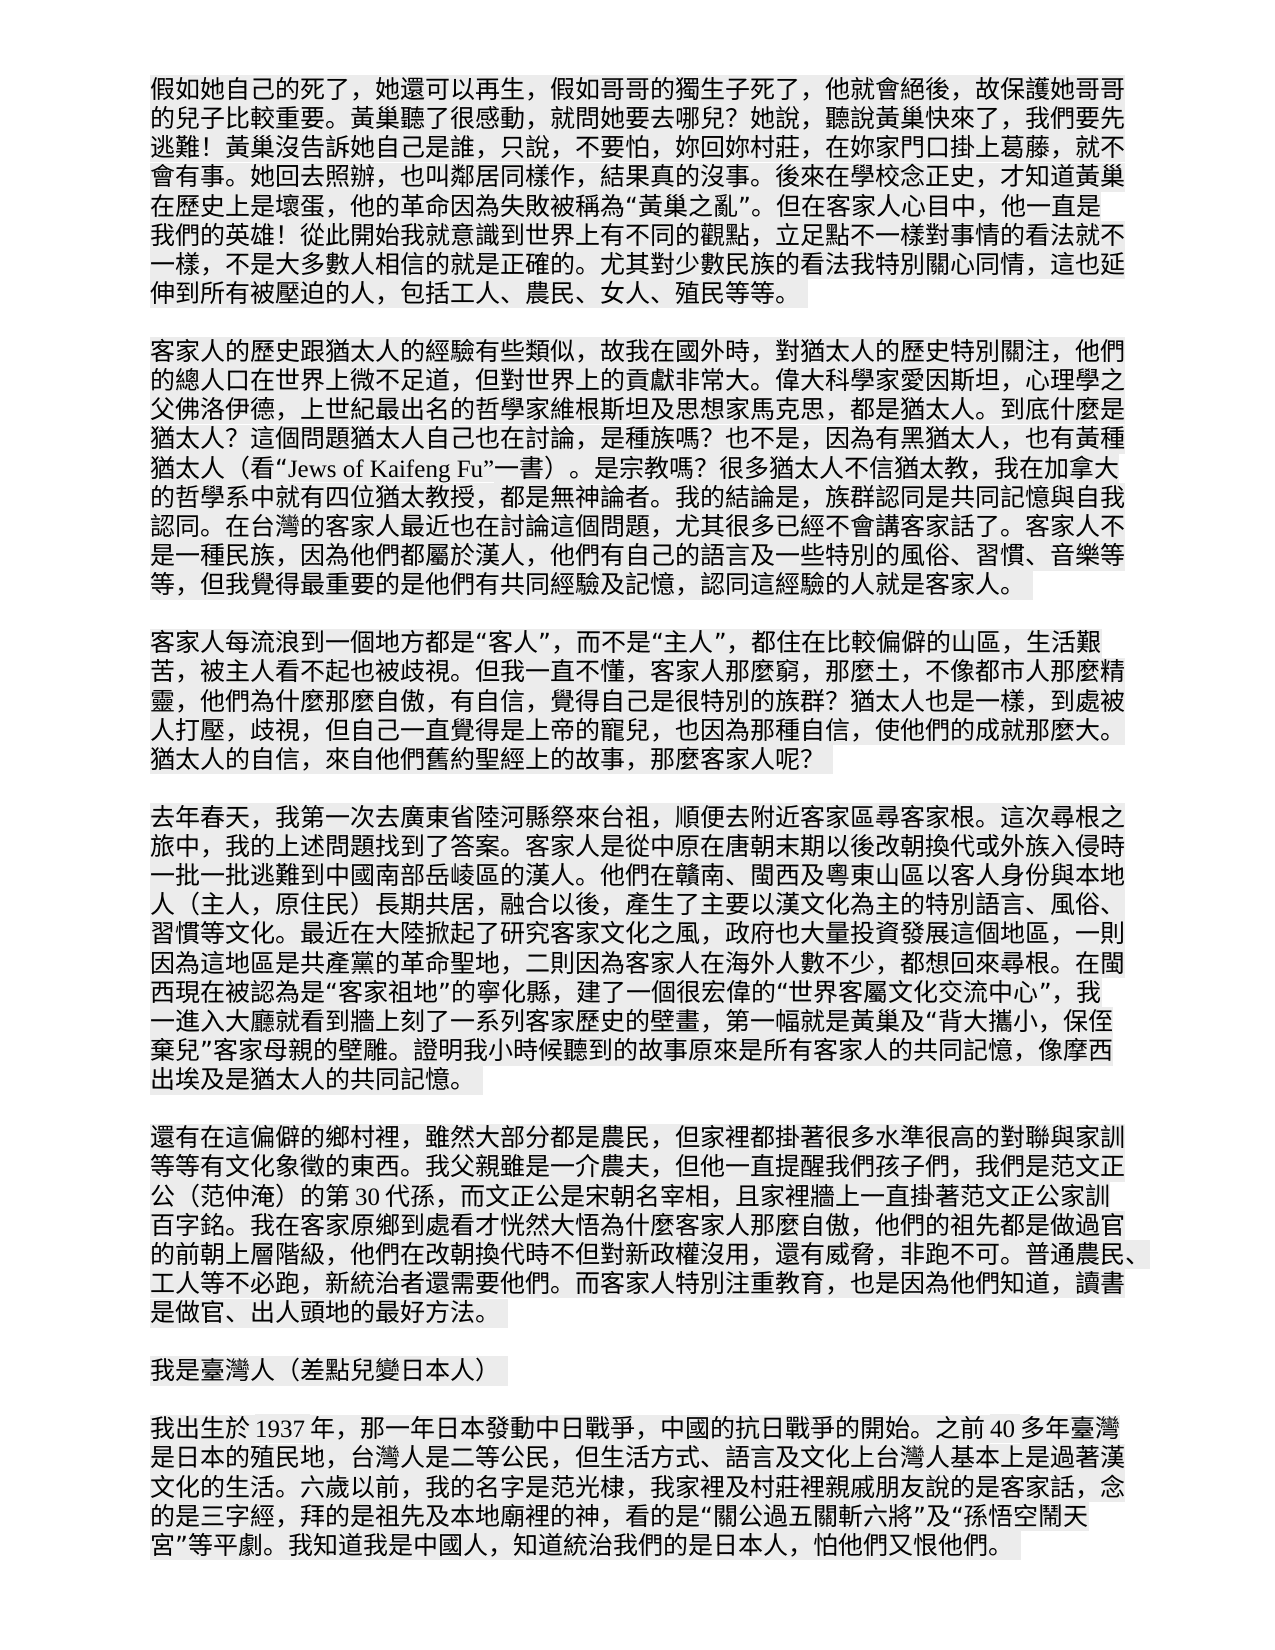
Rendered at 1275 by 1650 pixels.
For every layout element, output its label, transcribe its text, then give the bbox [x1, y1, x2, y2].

text 范光棣這次訪談我只看了15分中，不過內容大概都是在這篇文章裡面，文章挺長的，我閱讀速度慢，看了一個小時才看完。 https://www.facebook.com/kunifann/posts/856791334432223 繞了一大圈* 范光棣 2016年3月 我是什麼人 最近常在電視上看到一些人在討論他是什麼人（臺灣人），不是什麼人（中國人），我就思考 “我是什麼人？”這個問題。我的答案是：我是關西人，我是范家人，我是客家人，我是臺灣人，我是中國人，我是美國人，我是加拿大人，我是人。其實我現在最關心的是：我是什麼動物？我們這種動物怎麼變成了地球的癌細胞？這個暫時不談，先談我是關西人。 我是關西人 關西最有名的是 “摸骨”，我在國外每次碰到臺灣來的人，一提我是關西人，他就說 “摸骨”！都要問，關西摸骨是否像傳說一樣“靈”。最近36班同學石家孝回台，一起吃飯，他就問。去年從巴西來了一家華人到我們“拇指園”民宿住，我問他怎麼找到我們，他說，是因為他特別來關西要“摸骨”替他算命。我說，抱歉，他去年去世了，但你找到我，幸運了，我比他還“靈”。 那就話說我為什麼算起命來！我的拿手好戲是看手相。我高中畢業就出國，出國之前一個女生都沒靠近過，更別說摸到。到美國後前兩年語言不通，不要說動手，動口都不會。過兩年後會說話了，交上一位印度裔女生，我覺得一切進展得很好，但三個月後她突然把我甩了。事過幾個月看她交上另外一個男朋友了，我才鼓起勇氣問她: 為什麼甩了我，不是都很好嗎？她說：“是很好呀，但我們都交往三個月了，你摸都沒摸過我一次，我以為你是同性戀呢！”。 我才恍然大悟，原來男女交往要趕快動手！問題是我受禮教約束太重，無緣無故摸人不就是性騷擾嗎？ 要摸人也要有一個合理的藉口吧！ 我終於找到好藉口了。我去唐人街買了一本看手相的手冊，下次約會，不到兩分鐘我就說，“我會看手相喔！” 她的手立刻伸出來，我說，“錯手了，是男左女右”，很有學問似的。就這一招，解決了我的“動手”問題，很快地進入西方交女友世界，成為情場高手，細節就不在話下了。 那麼，我怎麼變成很“靈”的算命師呢？首先，我一輩子教哲學，我的最大任務是教學生在人生過程中怎麼避免很多“騙局”。鬼神、算命、星座、風水，宗教等等，都是騙局。這些騙局的共同前提是有利可圖，而圖利的方法是利用人性的弱點。這裡就講算命，首先大家都想事先知道將來，尤其是有大決定要做而猶豫不定之時。但這是不可能的，因為將來還不存在。那麼，為什麼很多人覺得一些算命師很“靈”呢？先講一個最古老最典型的算命故事。荷馬的“史詩”中描述了一個故事：一個國王想向鄰國發動戰爭，當然他想知道會不會贏，他帶了禮物去問當時最“靈”的算命師，這師傅算了一下後說，“這次戰爭，一個大國會被滅亡”。這國王高興得很，立刻攻打鄰國，結果大敗而歸，立刻找這算命師算帳：“你說我會贏，你是大騙子！”。算命師說：“我有說你會贏嗎？我說了什麼？我說一個大國會被滅亡，你自己就是那個大國呀！”。這故事中包含了幾個重點，首先好的算命師不會說錯話，其實基本上是說廢話，之所以被算的人有時會覺得他靈，是被算的人自己說的。假如國王贏了，他當然會大賞這算命師又說他多靈。重點是要說模棱兩可、邏輯上不可能錯、或絕大部分不會錯，或不可能立刻應驗的話。 假如一位女生上手了，我一邊摸著她的手掌一邊說：“妳很愛美（點頭），妳很有藝術感（點頭），妳不好惹，有人辜負妳，妳會懷恨在心（點頭），…（過幾分鐘），其實妳很寬宏大量，很會原諒對不起妳的人（也點頭），…這是妳的生命線，哎呀，妳55歲時會得一場大病！但還好，妳會渡過難關，妳看妳的生命線很長，會很長壽！（30年後她會記得嗎？）…這是妳的愛情線，很多人追妳，但妳很挑剔，…“ 一大堆廢話，但要懂得一些心理學與基本人情世故。若她是有夫之婦，你說：”妳的婚姻不很幸福“（可能錯嗎？）。若你對她有興趣，你說：”今年是妳的大好運年，妳會遇到妳的真愛！“（百發百中！） 我的最後一個教職是育達科技大學的客座教授，普通客座教授只給一年，而我一作5年，就是因為我很“靈“！我到任後，本來的技術學院正申請升格為科技大學。有一天，校長請全系吃飯，我坐在他旁邊，他說：”你這仙風道骨的樣子，好像應該懂得易經！“。我說 ”一點點而已，還在研究“。他說：”那麼，能否請你算一算我們申請改名科大會不會通過？“。我說：”試試看“，就閉上眼睛，過了一分鐘，說：”校長，我跟你保證會通過！不通過你明年不要請我客座！“。結果真的通過了，你說我靈不靈！第二年，校長又請客，那時的大問題是招生，私立學校都面臨新生減少的問題，他又問我：”上次你那麼準，能否再請你算一算今年招生會不會增加？“。我就回答：”大家同心合力，一定會超過去年！“。結果又對了。在場每次都有10多位教授，他們都很驚訝，事後問我怎麼知道，又那麼確定？我說：”我就是靈呀！“。也就因此，我在育達客座了5年，可能打破記錄了。 現在可以告訴老同學們我的秘密了！我當然不”知道“，我又不是教育部長！好的算命師是心理輔導師，他要正面替你加油。校長很相信算命，我沒選擇，只有給他打氣。第一次比較有把握，因為之前我在兩個私立學院教過，也經過轉為科大的過程，注意到第二次申請才通過，育達是第二次申請，故通過可能性很大。至於招生就完全沒把握了，故說了一句廢話：”大家同心合力，一定會超過！“。若沒超過，就是沒有同心合力！這句話不可能錯。 那麼，關西摸骨為什麼那麼有名？他是瞎了，其實並不完全瞎，還可以看到一些。他首次出大名是有一次蔣經國作行政院長還是副總統時來關西親民之旅，那次也安排了來訪問我父親，因為父親在關西很有名望。蔣經國到了關西街上，想去看看有名的“摸骨”師，結果一進門這摸骨師就說：“今天貴人來了，你是一人之下，萬人之上！“。就這一招，傳出去，他的名氣大張全世界。其實，那天在關西誰不知道蔣經國會來！前幾年又上報紙，因為吳敦義相信算命，當了副總統後說，20多年前關西摸骨說他有”宰相命“！其實他不知對多少政治人物說了這句話了！ 假如一位算命師真的很準，那是他先有信息、或作了研究、或事先安排了將來會發生的事。有利可圖，利益很大時，什麼騙局都可以安排，例子太多了，說起來我這文章就寫不完了！總而言之，算命是假的，”摸骨“ 沒那麼靈，我跟我父親去看過他，全是胡說。關西人都知道他的底細。這就有點像耶穌，他在外面有一大堆相信他的人，有一次回老家，村里人說，他不就是木匠的兒子？村里人不相信他，而他在老家也就不靈了！這個故事聖經上有敘述。 我是范家人 關西還有一個名人，我父親范朝燈。他沒做過官，也沒賺大錢，只是中上等階級的農民。他七歲時，父母在一週內因得傳染病雙亡，由大家庭叔嫂照顧。那時鄉下人沒錢沒法上學，只上了三年私塾學會三字經千字文等。正因為自己沒機會上學，他從小立志他的孩子都要大學畢業，這個在100年前幾乎是不可能的夢，但他做到了，所以他的出名就是“十子十登科” 的故事，十個兒子全大學畢業，其中有三位獲哲學博士，兩位醫學博士，五位高考及格。這個故事在曾繁蓉著“十子十登科的父親- 范朝燈”一書中有詳述。 我在國外40年，回來以後才知道父親在台灣這麼有名。我每到一個地方一說我是關西人，他們就問: ”你認識范朝燈嗎？” 我說：“他是我父親呀！” 他們就另眼相待，對我特別好。有一次更妙了，明新技術學院在2000年請我去做他們新設的休閒系的創系主任，剛上任碰到羅元宏老師，他問我是哪裡范家人，我說關西，他就問: ”你認識范朝燈嗎？” 我答了以後，他立刻說：“我被你害死了！” 我說我根本不認識你，怎麼會害死你！他說：“你有所不知，我小時候很調皮，不好好唸書，每次爸爸要教訓我就一邊打一邊說范朝燈怎麼怎麼的！所以我從小就記得范朝燈這名字“。類似這樣的故事，我之後聽到過三次。原來我父親教孩子的故事在社會上成為模範，帶動了地方上教育的風氣。這位羅老師是明新休閒系的籌備人，理應由他接主任職，但校長”空降“了一位陌生人來當創系主任，他心裡難免有點不平，但可能是因為我是范朝燈之子，他對我很好，協助我把明新休閒系變成全台最有特色的休閒系。 我父親已去世30多年了，但到現在為止，他的子孫只要說是關西范家人，都會被問: ”你認識范朝燈嗎？” 我們還沾他的光！我的弟弟范光群，是兄弟中作官作得最高的，他在陳水扁時代作被冷凍的台灣省的省主席時被派去花蓮作代理縣長三個月，花蓮是國民黨的地盤，他第一次去議會就深感議員對這位“空降“下來的代縣長很排斥，怕他在這三個月中會搞鬼，以縣長地位影響下任縣長選舉。會後，范光群發給每位議員一本“十子十登科的父親”那本書。第二次議會時氣氛完全變了，大家一知道他是范朝燈之子，就知道他一定是正人君子，雖然是陳水扁派來的！結果3個月以後，很多人還建議他留下來選縣長，一定會選上。 很多人問范朝燈是如何把十個普通農家孩子都送到大學畢業，很多人有不同的說法，兄弟中也有不同的感受，但我自己覺得最重要的是“感動“兩個字，他對教育的熱誠感動了我們，使我一生掛念在心，不能辜負他對我們的期望。最近大愛電視台訪問我，在”私房真言“節目中播放了”范光棣談他父親范朝燈“，可以在網路上看到詳情。 我是客家人 關西是純客家莊，99%是客家人。1945年台灣光復之前我只會講客家話，雖然6歲到8歲上小學時學了一點日語，光復後因反日情緒把它全忘了。光復後才學國語。初中去新竹市上新竹中學與李遠哲同班，才知道都市裡大部分人是閩南人，講我完全聽不懂的話。高中時轉到台北的師院附中，班上絕大部分是外省人，本省人只有三位，其中紀展南與羅東湖是閩南人，只有我一個客家人。我才意識到我這鄉下土包子原來是很特別的少數族群叫客家人。 從小我記得母親講一個有關客家人的故事：從前有一個將軍叫黃巢，有一天他來到一個村莊，看到路上一群難民中，有一個媽媽手拉著一個小孩子，背著一個較大的孩子，他覺得奇怪就停下來問他為什麼？她說她手拉的是她自己的孩子，背的是她已亡哥哥的獨生子，假如她自己的死了，她還可以再生，假如哥哥的獨生子死了，他就會絕後，故保護她哥哥的兒子比較重要。黃巢聽了很感動，就問她要去哪兒？她說，聽說黃巢快來了，我們要先逃難！黃巢沒告訴她自己是誰，只說，不要怕，妳回妳村莊，在妳家門口掛上葛藤，就不會有事。她回去照辦，也叫鄰居同樣作，結果真的沒事。後來在學校念正史，才知道黃巢在歷史上是壞蛋，他的革命因為失敗被稱為“黃巢之亂”。但在客家人心目中，他一直是我們的英雄！從此開始我就意識到世界上有不同的觀點，立足點不一樣對事情的看法就不一樣，不是大多數人相信的就是正確的。尤其對少數民族的看法我特別關心同情，這也延伸到所有被壓迫的人，包括工人、農民、女人、殖民等等。 客家人的歷史跟猶太人的經驗有些類似，故我在國外時，對猶太人的歷史特別關注，他們的總人口在世界上微不足道，但對世界上的貢獻非常大。偉大科學家愛因斯坦，心理學之父佛洛伊德，上世紀最出名的哲學家維根斯坦及思想家馬克思，都是猶太人。到底什麼是猶太人？這個問題猶太人自己也在討論，是種族嗎？也不是，因為有黑猶太人，也有黃種猶太人（看“Jews of Kaifeng Fu”一書）。是宗教嗎？很多猶太人不信猶太教，我在加拿大的哲學系中就有四位猶太教授，都是無神論者。我的結論是，族群認同是共同記憶與自我認同。在台灣的客家人最近也在討論這個問題，尤其很多已經不會講客家話了。客家人不是一種民族，因為他們都屬於漢人，他們有自己的語言及一些特別的風俗、習慣、音樂等等，但我覺得最重要的是他們有共同經驗及記憶，認同這經驗的人就是客家人。 客家人每流浪到一個地方都是“客人”，而不是“主人”，都住在比較偏僻的山區，生活艱苦，被主人看不起也被歧視。但我一直不懂，客家人那麼窮，那麼土，不像都市人那麼精靈，他們為什麼那麼自傲，有自信，覺得自己是很特別的族群？猶太人也是一樣，到處被人打壓，歧視，但自己一直覺得是上帝的寵兒，也因為那種自信，使他們的成就那麼大。猶太人的自信，來自他們舊約聖經上的故事，那麼客家人呢？ 去年春天，我第一次去廣東省陸河縣祭來台祖，順便去附近客家區尋客家根。這次尋根之旅中，我的上述問題找到了答案。客家人是從中原在唐朝末期以後改朝換代或外族入侵時一批一批逃難到中國南部岳崚區的漢人。他們在贛南、閩西及粵東山區以客人身份與本地人（主人，原住民）長期共居，融合以後，產生了主要以漢文化為主的特別語言、風俗、習慣等文化。最近在大陸掀起了研究客家文化之風，政府也大量投資發展這個地區，一則因為這地區是共產黨的革命聖地，二則因為客家人在海外人數不少，都想回來尋根。在閩西現在被認為是“客家祖地”的寧化縣，建了一個很宏偉的“世界客屬文化交流中心”，我一進入大廳就看到牆上刻了一系列客家歷史的壁畫，第一幅就是黃巢及“背大攜小，保侄棄兒”客家母親的壁雕。證明我小時候聽到的故事原來是所有客家人的共同記憶，像摩西出埃及是猶太人的共同記憶。 還有在這偏僻的鄉村裡，雖然大部分都是農民，但家裡都掛著很多水準很高的對聯與家訓等等有文化象徵的東西。我父親雖是一介農夫，但他一直提醒我們孩子們，我們是范文正公（范仲淹）的第30代孫，而文正公是宋朝名宰相，且家裡牆上一直掛著范文正公家訓百字銘。我在客家原鄉到處看才恍然大悟為什麼客家人那麼自傲，他們的祖先都是做過官的前朝上層階級，他們在改朝換代時不但對新政權沒用，還有威脅，非跑不可。普通農民、工人等不必跑，新統治者還需要他們。而客家人特別注重教育，也是因為他們知道，讀書是做官、出人頭地的最好方法。 我是臺灣人（差點兒變日本人） 我出生於1937年，那一年日本發動中日戰爭，中國的抗日戰爭的開始。之前40多年臺灣是日本的殖民地，台灣人是二等公民，但生活方式、語言及文化上台灣人基本上是過著漢文化的生活。六歲以前，我的名字是范光棣，我家裡及村莊裡親戚朋友說的是客家話，念的是三字經，拜的是祖先及本地廟裡的神，看的是“關公過五關斬六將”及“孫悟空鬧天宮”等平劇。我知道我是中國人，知道統治我們的是日本人，怕他們又恨他們。 日本人發動侵中戰爭後，一方面覺得臺灣漢人與敵人同宗同文化，有後顧之憂，一方面發動大戰爭需要更多人力。故積極推動“皇民化”政策，想把台灣人變成日本人，開始強力要求講日本話，把名字改為日本名，放棄本來宗教而以日本神社代之，等等。我父親本想把范姓改為“高平”，但日本官員還挺聰明的，知道這是范姓的堂號，說不行，你還在懷念中國祖先！結果改為“高原”，故我的日本名字是“高原光邦”（Takahara Mitsu Kuni）。 我們家裡也設了一間日式Tatami書房，我們開始穿日服、日本木屐等等。所以我從出生到8歲光復前就是生活在從中國人變日本人的過渡過程中。比我大十歲以上的臺灣青年人，像我的前幾位哥哥，基本上已經變成日本人了。假如日本沒有戰敗，再過十年我也變成日本人了。1945年，日本投降那一天，疏散到鄉下住在我們家的五家日本官員及教師們都聚集在客廳裡聽天皇宣布無條件投降。他們都在痛哭，我心裡很高興，我還知道我是中國人。 光復後，台灣回歸祖國，我們沿路打鑼打鼓歡迎國軍，那時哪有什麼台獨意識！問題是，那時來接管的國民黨軍隊實在太爛！相較之下，日本統治者很有紀律，雖然很兇又享有特權，但台灣人日常生活穩定，治安良好。“祖國”來了以後，不但普通生活，治安很差，最糟的是，不但不把我們當“同胞”相待，還以新統治者心態對待台灣人。我最近很驚訝地發現，我那時的日記有那麼一句“假如外省人平等對待台灣人，我就主張統一，假如不平等對待我們，我就會主張獨立！”。一個十多歲的鄉下小孩子會這麼說，表示那時就有這個問題。 不到兩年後，228事件就發生了，那天晚上，我在睡夢中被父親吵醒，他剛從台北回來，一開門大聲跟媽媽說: ”糟了！台北在殺豬！“。我心裡想，殺豬有什麼好大驚小怪的！原來，台灣人叫日本人”狗“（很兇，但乾淨），叫光復後來接管台灣的外省人”豬“（又髒又懶）。之後幾天，關西鄉下倒沒發生什麼殺人的狀況。我只記得父親及關西重要人物有在討論去軍火庫拿軍火發給人民來抵抗鎮壓軍隊。還有那時在台大上學的兩位哥哥被分發到幾顆手榴彈，也是準備反抗鎮壓軍隊來時用的。他們帶回這些手榴彈，不知怎麼辦，結果把它丟到河裡。鎮壓軍來後，記得父親跑山上去躲了好幾天。 228事件很多無辜外省人被殺，很多臺灣菁英被殺，最重要的是，這事件對台灣人造成不可療癒的傷害，至今影響台灣的政治，造成強烈的揮之不去的台獨意識。台獨意識有一個很簡單的邏輯：外省人殺台灣人，“外省人”等於“中國人“。中國人像日本人一樣是外來政權，台灣人只有獨立才能當家做主。但這邏輯的前題都不正確，來接管、統治台灣人的是“一些”外省人，國民黨。有些外省人是共產黨員，他們支持228造反國民黨。那時的實況是，國民黨在大陸被人民唾棄，後來跑到台灣，中國人更恨國民黨！台獨意識的簡單思路：仇國民黨→仇外省人→仇中國人，造成現在台灣政治的死胡同。台灣人應該跟共產黨合作去打倒國民黨才對。 我以後的政治思路大致朝這方向走。從1945到1955我出國前國民黨漸漸經由三七五減租及耕者有其田政策在台穩定了政權，宣傳反共抗俄，但我完全沒被洗腦，已經親共。其中一大原因是，我認識一個很特別的人，何阿乾。我上新竹中學初中時住在竹東大哥醫院家裡。他是醫院的藥劑師，我們同睡一房。他是共產黨八路軍的逃兵。光復後他家裡很窮，去參軍。國民黨把他訓練幾個月後派去大陸打共產黨。有一天剛北上過了黃河，坐下來吃除夕飯，還沒開動就發現被共軍團團圍住了，沒辦法只好投降，年夜飯被八路軍吃了！結果他被分配到劉伯誠（叫獨眼龍）部下。共產黨教他唸書，教他醫藥學，過一陣子派他到軍醫院當藥劑師，一路跟著八路軍過黃河，打下來。一直到徐蚌大会战時，他因為是獨生子，在台只有一老母親，突然想家，在混亂之際逃走了，結果回到老家竹東，來我大哥醫院？。他雖然從共軍逃出來，不但不恨共產黨，還一直懷念他在八路軍時的日子。天天晚上告訴我他在八路軍的故事，比水滸傳還精彩！還教我共軍唱的歌，跳的舞。所以國民黨的反共宣傳對我完全沒作用。I knew better! 我是中國人 我在中學時代最關心的是政治問題，尤其從出生到18歲出國之前經過日治時代，二次世界大戰，國民黨統治時代，及中國內戰以後兩岸分裂狀況。我那時一心要救國救民，在日記上寫：“我的思考單位，最小是國家”，我的意思是中國。如何使中國強大，恢復以前的光輝，是我的最大課題。 在出國前我心裡已經支持共產黨。出國後第一件事就是去美國大學圖書館找毛澤東的著作及有關中國共產革命的書。念了 Edgar Snow 的 “Red Star over China” 及 毛澤東選集。不但覺得共產革命是中國的將來，也確定是世界的將來。我在英語還沒學好之前就先選俄語，因為我打算在美國念完大學後去蘇聯念研究所後回大陸參加中國共產黨革命。我的思想歷程在“超越馬克思及維根斯坦”一文中有詳述。 1972年，尼克森去訪中國前，加拿大已經跟北京先建交，我寫了好幾次信去駐加中國大使館，表示希望能去訪問，但一直沒回應。尼克森去後不久，我就接到來信，叫我去辦簽證。我一個人坐飛機到香港，再坐火車到廣州，路上火車在深圳入境，那时深圳是個小村莊，全是稻田。從廣州又坐火車兩天一夜，一路黑漆漆的到了北京。來火車站接我的是一位台籍幹部。我來時路過東京去看我四哥，他說他以前有一個臺灣同鄉朋友，20年前去大陸，不知下落，他寫下這人名字叫我去大陸時問一問。這位幹部自我介紹是台灣人，叫李平，我就拿出哥哥的紙條問他聽過這人嗎（紙條上是“呂”什麼的）？他說，就是我！他是台灣同胞聯誼會副會長，他負責接待我。那時正好有一個美國台灣人組成的“保釣團”來訪北京，有十幾個人，都是在美國左派的台灣學者。他們把我放入這一團一起招待，以後三週的活動都是台聯安排的。其中最重要的是周恩來總理接見了我們。 有一天晚上，我們正要睡覺前，突然接到通知，要我們立刻去人民大會堂有重要領導要見我們。十二點半大家在一會客廳坐好，周恩來從旁門走進來。我發現我被安排坐在他旁邊，大概是因為我年紀最大（35歲），又是教授，別的團員都是年輕的碩士或新博士。周恩來很平易近人，跟我們像朋友之間聊天一樣，一點沒架子，有問必答，一直談到四點半，他太太鄧穎超才出來叫他去睡覺。他說他只要睡3個鐘頭就夠了。 1972年是文化大革命的中後期，那年的兩件大事，一個是尼克森來訪，另一個是林彪事件。外面只知道林彪出了事，中共還沒對外公佈。周恩來先向我們說明了林彪事件，再談了很多很多事，詳情我在我當時剛創刊的國際季刊“Social Praxis” 第一期中以筆名 Sanford Lee 發表了 “Conversations with Premier Chou En Lai”. 有些那裡沒報導，現在想起來還是有意思的，現在報告一下。那時我很驚訝他對老蔣的評價很高。他說，蔣介石是個愛國者，他雖然靠美國但他不相信美國，你看他一輩子不敢去美國，他兒子就比較笨，去了美國一趟差點被殺掉。美國在培養親美派搞台獨，要把臺灣從中國分裂出去（吳國楨事件及孫立人事件），韓戰時把第七艦隊放在台海想把台灣與大陸隔開，勸蔣介石從金門馬祖撤軍，他不但不撤，反而把台灣最重要軍隊放在金門，明知我們不會打他。我們之間有默契，隔天炮打，這是做給美國看的，表示雙方都主張一個中國，內戰還沒結束！台獨之到今天還不可能，以後也更不可能，就是周恩來跟老蔣那時安排的！我本來以為，他說的“默契”是互相不言而喻的瞭解，最近才發現報導，那時他們真的有互派使者在香港談好。那時我才知道，政治上表面看到的聽到的跟幕後當權者的操作是有很大距離的。我們普通人只有被利用，最好不要受騙去賣力。 文革時，大陸一直在鼓吹要解放台灣，有一位年輕激進的臺灣團員就說：國民黨是紙老虎，怎麼不用武力解放台灣？周恩來說：你們年輕人沒經過戰爭，我們經過的人知道戰爭多可怕，打臺灣是打得下，但雙方要死多少人呀！台灣經濟又會完全破壞，不能隨便考慮。 四個鐘頭內我們談了很多事情，現在突然想到一件事覺得很諷刺。他說中國發達以後絕對不發展私人轎車，他說我們會繼續用腳踏車，又健康又環保！坐在他另一邊的陳永貴副總理，他插入說：我最近剛從考察法國回來，我在巴黎看到一街都塞滿了車，空氣不好，比我們用腳踏車還慢！他是個農夫，在西北偏區把一個窮村莊在他帶領下轉變成模範公社，“農業學大寨”是文革時的三大紅旗之一，其他兩個是大戾及紅旗渠，三個地方我都去過，大寨還去了兩次！陳永貴當了副總理，還穿著西北農夫的衣服，那個時代真的農人工人直接參與國家最高層政治，假如這種人還在中央，中國應該是完全不同的中國。 我們這一團的左派青年都是支持共產運動的，有好幾個，包括我自己，向周總理表示，我們想回中國服務。結果，有幾位留下來了。過了幾天，周恩來傳話給我，他很實在也很坦白，他說，你的情況比較不同，首先，你的專業是哲學，我們需要的是科學方面的人才；第二，你已經有家庭，你的太太又是美國人，你太太跟孩子在中國生活可能不會適應得來；第三，你是大學哲學教授，以你的身份，你留在西方對我們比較有用。真謝謝周總理給我的務實分析，若我那時會祖國，以我那時的極左思維，我的後果應該會跟四人幫一樣。之後周恩來見了一次，是他最後在公開場合出現時，應該是1975年國慶在人民大會堂國宴上，每桌上已經有他的致詞稿，他由人扶他上主席桌後，由別人替他念稿，之後在大家掌聲之下扶他出場，大家都知道他是來向大家告別的，過不久他就去世了。 第一次訪中之後幾年中，每一兩年會去大陸一次，都是政府邀請的。每次去差不多三星期，到處去看，各種公社，幹部學校，普通學校，工廠，古蹟，革命聖地（如延安），少數民族區（如延邊朝鮮族自治區及西藏），參加國慶等等。也見到其他領導人，如四人幫及鄧小平。四人幫沒跟他們談，但鄧小平見了兩次都有座談。第一次是周恩來去世後毛主席叫他回來主持政務。他跟我們的談話重點是報告文革的成果，也向我們保證，他絕對不會向文革翻案！這個談話我也以我那時的筆名“范瀾”在香港左派週刊“七十年代”發表。我在那期間照了很多照片，錄了很多談話，除了寫文章之外，也常上電視及到處演講，放錄影片，宣傳文化大革命。也編輯了兩本 Anchor Books, ”Mao and Lin Biao”及 ”From the Other Side of the River: Self Portrait of China Today”。 文化大革命現在大家都在罵，但我的看法不一樣，I know better! 我在文革後期去了好幾次，親眼看到的不但不像以後說的那麼糟，而且很好！雖然最後失敗了，但失敗不等於不對。歷史是勝利者寫的，修正主義復辟資本主義後當然要醜化前朝。其實是全體人民辛苦建設起來的經濟基礎，正要起飛的時候，被少數人搶走了。毛澤東之偉大說不完，偉大的軍事家、政治家、哲學家、詩人、書法家，有史以來世界上有比他偉大的嗎？ 但他最偉大的是革命成功後，可坐享其成之時，在晚年還不忘初衷，想在有生之年實現共產主義。雖然太急了，手下人的程度不夠，失敗了。但資本主義走到末路時，如果世界沒被毀滅，人類還是會走社會主義的路才有救。 我是美國人（本來不想） 我家十兄弟，前四位留日，老五沒出國，留下來照顾老家，後五位全留美。第一個留美的是老六范光煥。他很會交朋友，也很會辦事情，在台北唸書時，就懂得留學美國的方法，1954年就去美國留學。我的留美全是他替我辦的，他也同時替我的好友王正秋辦好手續。高三時我們考取留學考，那時，高中畢業就可以留學。我們班上好像最先留美的是丁秋先、王正秋及我三位，我們三位出國前去照相館合照了。我本來不想高中畢業就出國，我覺得國學還不夠，最好大學畢業才出去深造，所以，考上留學考以後還去考台大，結果是經濟系頭榜考上。後來因為1955年政府發佈兩個有關我們前途的政策： 其一，以後要大學畢業後才能出國留學；其二，以後服兵役從以前的一年改為兩年。第一條正合我意，但第二條要當兵兩年我覺得太浪費我的青春，故決定出國留學。 我家那時經濟狀況很不好，父親因想從農業轉型工業，買了一個製茶工廠，結果失敗破產。我要出國時，他一分錢都拿不出來。結果是王正秋幫我500美元買票出國。我和王正秋坐飛機到日本橫濱，坐中國貨船重慶號去美國，一上船看到丁秋先也在船上。我跟丁秋先特別有緣分，我們初中時在新竹中學與李遠哲是同班同學，我們那時都很內向，其實我完全不記得他，是他後來告訴我。高中時我們同時轉師院附中，又是同班！ 在重慶號上，我記得餐餐都是大魚大肉，但我很慘，因為我會暈船。船一出港口我就開始吐，一直到兩週後，在 Tacoma, Washington 上岸才不吐。這期間我只吃蘋果，因為，之前在台灣蘋果是寶貝，只有生病時才能吃到。我四哥那時在日本，從東京到橫濱來送我上船時，給我一大箱蘋果。我吐了以後什麼都不想吃，就吃我最喜歡的蘋果，這樣兩週，一吐一蘋果，一吐一蘋果，等到上岸以後，我一輩子看到蘋果就想吐！ Tacoma上岸以後，坐火車去 Kansas 州上學。在火車上我的英文程度立刻受到考驗。台灣的英語教學很糟，到現在還是一樣，什麼文法，KK音標，學了一大堆，上了戰場都不管用，聽不懂，說不出，只會說yes and no。我事先有準備最急用的字就是廁所，我記住各種說法：Washroom, W.C., Toilet, Man/Women room, Powder room, Lavatory, 這樣應該夠了。上了火車不久，我們餓了，去餐車，坐下來一看Menu, 把價格換成新台幣，根本吃不起，最後只要了麵包和牛奶。牛奶喝完想小便了，心想我熟記的單詞現在派上用場了。但從火車頭走到火車尾，就是找不到，只看到一個 “Restroom”（不在我的目錄中），心想會不會是這個？探頭一看，看到幾位男生坐在沙發上抽煙，是休息間！沒看到廁所。結果不得已，在兩車之間解決了！但完後兩邊门都自动鎖上，我出不去，站了幾個鐘頭，到下一站門才開！ 到美國以後，前十年時間一直半工半讀到完成博士學位，完全靠自己。回台以後，我常聽到我的工人在談以前他們多苦多苦，我就說，你們不管怎麼苦都沒有我以前苦，請問你們，現在在台灣你們不願意做的工作誰做？他們說，外勞呀！我說，我就是美國60年前的外勞，白人不做的工作我做！我問他們，餐廳裡最低的工作是什麼？洗碗對吧？不是，還有更苦的：刷鍋的, 又油又焦很難清。我問，街上有圓圓的鐵蓋子，下面是什麼知道吧？下水道吧？ 其實有兩種，排雨水的排水道及排大小便的污水道。我去美國後第一個暑假，就是天天出入那鐵蓋的清道夫。 我第一個念的是一個在 N. Newton, Kansas 的門羅教學校，叫 Bethel College. 這學校只有200多個學生，但很歡迎外國學生，有20多個從各國來的學生，有從美國、臺灣（7個）、埃及、菲律賓、伊朗、波多黎各、巴拉圭、德國等國的學生。在那小學校，他們很照顧外國學生，剛去美國那是最好的過渡地方。沒去之前我哥哥就替我弄到免學費獎學金（才能辦留美），到了以後他們給我工作，做學校的清潔工換住宿費，做餐廳刷鍋的換三餐。 兩年後，轉學伊利諾大學（在 Champaign/ Urbana）數學系，我主修數學完全是因為英文不行，不能唸我喜歡的哲學，數學不太需要英文好。伊利諾大學也很歡迎外國學生，台灣來的就很多，在那裡就碰到出國前一起受軍訓的傅大祥及葉祖堯等好朋友，我們都在數學系。那時伊大數學系站在研發電腦的先鋒，他們有一個電腦像一個教室一樣大，最近才發現在電腦史上是有名的，叫Illiac。我們三個好朋友都知道，電腦是世界的將來，故畢業後都決定留在研究所學電腦。但學了一個學期以後，我覺得實在沒興趣，且覺得英文差不多了，才轉到哲學系。 在伊大拿到碩士學位後，我要念博士有兩個選擇，哥倫比亞大學及夏威夷大學。照常理當然應該去哥倫比亞大學，名牌學校，從那裡畢業以後找工作很容易。夏威夷大學剛成立博士班，完全沒名氣，我從那裡拿博士學位會是他們的第一屆博士。兩個地方都給我入學證，但最大區別是，前者沒獎學金，後者有。我那時已經結婚，又有孩子，再一邊打工一邊念博士，會很辛苦。再嘛，我想我寧可做小池裡的大魚，而不要做大池裡的小魚。結果這個決定是非常正確的。 我去夏大後，就碰到我的大恩師 Richard P. Haynes. 我跟他很有緣分。他在伊大念博士時是哲學系助教，有一堂課上我問他一個問題，他想了一下說：“我不知道答案，我回去查一查，下禮拜回答你”。這麼老實的老師我第一次碰到，永遠記得他，也把他當作我以後做老師的模範。到了夏威夷看到他就在哲學系，高興極了。他特別欣賞我，在課堂上討論問題一定要叫我發言，每次發言他又誇之有餘，這使我這很內向害羞的個性，漸漸有自信起來。這就是“小池裡的大魚”的效果。 做人方面他也是我的恩師。他很會社交，朋友很多，在一個 Party裡面我注意到總是有很多人圍著他有說有笑的，我總是站在角落裡，無人理睬。有一天我就問他，“老師，我很羨慕你那麼會交朋友，請問你見了一個陌生人怎麼開始說話？” 他的答案：“打開嘴巴，就說話！” 這一招，像我的看手相一樣，改變了我的一生！ 說什麼不重要，開始說話表示友好才重要。“今天好熱哦！ 你這件衣服真好看，哪裡買的？…” 隨便你說，開始才重要。 我在離開伊大之前就選了一門維根斯坦哲學的課，那時很少人知道這個哲學家，包括我的博士論文導師Haynes。我來夏大時已經是維根斯坦的信徒，就把他的哲學介紹給老師，他立刻也成了這新哲學的信徒。所以我要寫有關維根斯坦的論文，他很贊成，一路支持、鼓勵。我的論文叫 Wittgenstein′s Conception of Philosophy (維根斯坦的哲學觀)。老師說太好了，應該送去出版！我跟本不知道應該送去哪，後來看到我念的維根斯坦的書上面有出版社的名字和地址，是Basil Blackwell Publishers, Oxford, England。我就送給這地址，信上說明這是我的博士論文，短了一些，英文不太好，因為我是外國人，若你們覺得可用，我可以增長一些，英文不通之處，會找本地人改一改等等。不久，接到一封信，是主編 Jim Feathers 寫的，他說：”我們是維根斯坦的官方出版社，我們之前只出版他的原著，不出版二手評論書，但你這本書是非常好的對維根斯坦哲學的全面介紹，我們喜歡簡短的書，不要增加，我們喜歡你清晰簡潔的英文，不必修改。“ 就這樣，我糊里糊塗的把我的博士論文在哲學界最高的出版社出版了！你要知道在美國學術界成功之道叫 “Publish or Perish!” (出版或完蛋)，你想要在學術界有立足之地，就靠出版書，而且要出版在有名的出版社。故這本書是我以後的開門鑰匙。第一個工作是 Cleveland State University。在那裡不到兩年就升副教授，後來到加拿大約克大學，不到35歲就升正教授，到現在為止還是最年輕升正教授的紀錄保持者。正教授當然有 Tenure (終身職)，不但是鐵飯碗，還有很大的自由及保障。基本上你可以教任何課，開任何新課。所以我在60年代就開課教馬克思哲學、毛澤東思想、性的哲學…等等大學裡從來沒有的課。美國這方面，學術自由，是沒話講。 但課外活動就不一定了，那正是反越戰時代，我不但參加反越戰運動，還常常被邀請上台演講，這些活動美國政府都在盯著，尤其還沒有公民身份的人。我雖然可以申請公民，因為我在美國已住了10多年，有工作，太太是美國人，又生了好幾個孩子。但我去美國從來沒想要作美國人，從來沒有英文名字，因為我是去深造，一直想回中國服務。有一天，不記得是移民局還是FBI來找我，說他們在調查我，若我是共產黨或參加其他非法組織，就要把我送回台灣！他們叫我去詢問時就問我，哪天哪日你的車怎麼會在反越戰大會現場？我說我送太太去（她是公民，她反對越戰），你為什麼訂閱這些極端組織的報紙：Daily Worker(美國共產黨報)，The Militant (美國托洛斯基派報紙)， National Guardian （毛派報紙），Granma (古巴官方報)，等等？我說，我教一門課，叫“反抗哲學”，這些都是參考資料。他們再拿出一張支票，問，你為什麼送錢給The Black Panther, 黑人激進派團體？我說，我送錢去是要訂他們的報紙，你們怎麼攔截走了,難怪我沒收到報紙！他們問了這些以後，說要繼續調查，等了很久還沒結論。 我看情況不妙，正好我在夏威夷大學的同班同學是反對越戰而逃兵役去加拿大的美國人，他在多倫多約克大學教書，他說你乾脆來加拿大好了，我就搬到加拿大去了。但我沒辭掉美國的工作，若這邊沒事，在加拿大不習慣，還可以回來。這期間又想，假如有美國公民身份，他們就不能因政治因素而把我送回台灣。我本來要申請公民條件十足，就申請了。結果移民局叫我去詢問，又攤出以前的問題，我一一回答，又叫他們去我大學調查，他們的調查結論送我一份，其中說：雖然他對親共的強度不完全老實，但他沒參加任何非法組織，他的反越戰態度及活動都在合法範圍之內，建議頒發公民證。就這樣，我在決定離開美國後，得到了美國護照，去大陸訪問時用的就是這護照。 我是加拿大人 我1970年去加拿大約克大學教哲學，一待25年，一直在 Atkinson College 哲學系教書，一半時間當系主任，因為作得不錯，他們一直不讓我退下來。有一次退下來讓別人做，他作到一半自己作得很辛苦，大家又不滿意，還是請我回去作。其實作系主任很簡單，要抓住兩個重點，一個是爭取經費，一個是爭取人員，別的雜事別管。不會作的天天管雜事，煩人煩己，大魚沒抓到。舉個例子，有一年全校只能請6位新教授，我爭取到一個，這已經很不錯了。我們公開邀請有邏輯專業的教授來應徵。結果找到一位相當有名氣的學者，Morris Engels, 邀請函還沒發出去之前，校長接到一位從英國劍橋大學剛拿到博士的非常優秀的學者 Stuart Shanker, 他的博士論文已經被大出版社接受出版，校長決定要他，就通知我們不要邀請我們要的人。 校長是有這權力，但很不合理，因為他的專長不是邏輯，而是維根斯坦，跟我重複了。我說雖然有重複，但他實在優秀，我們歡迎他，但我們還是須要邏輯專家。校長堅持只能有一位，不理我，連我的電話都不接了。我發文正式要求見他，也不准。結果帶全系老師到他辦公室門口，還不見，叫秘書來傳話，校長說我上次電話上對秘書不禮貌，要我向秘書道歉才見我！我說我怎麼不禮貌了，我有罵妳嗎？她說我掛了電話。我說我掛了電話，是因為跟你講沒用，我不是生你的氣，是生校長的氣！小小一個大學，一個系主任要見校長都那麼難，我去年去中國，周恩來總理都見得到，你一個校長擺什麼架子！要道歉的不是我，是校長！這話傳進去，他就出來了，知道理虧，笑嘻嘻的，很客氣，結果就如我要的，給我系兩位新教授！這位校長是有名又能幹又霸道的校長。這件事傳出去，我在學校就有點名氣了，“小范老子” 不好惹，連校長都惹不起他！ 在加拿大除了教書，作系主任，養四個孩子之外，還忙著左翼政治活動，其中一個重要活動是，接待來自中國的學生及各種文化交流團體。我們組織了一個“中加友好協會”。新的留學生來了，我們幫他們融入加拿大生活，來訪團體來了，我們安排他們去玩。但團體來時，除了要看尼亞加拉瀑布之外，都要找 “白求恩故居”。白求恩是加拿大共產黨員，他在抗日戰爭時去作八路軍的軍醫，結果在醫療傷兵過程中傷了自己手指，以致發炎而病死，因為那時沒有抗生素。毛澤東為了他的告別式寫了 “紀念白求恩” 一文，後來變成文革時全民必讀的 “紅三篇” 之一，其他兩篇是 ”為人民服務” 及 “愚公移山”。所以白求恩是在中國人人皆知的加拿大來的英雄。但在加拿大，沒人聽過他的名字。後來因為從中國來的團體、官員等等，都要去訪問他的故居，加拿大政府才趕快找到後修復，成為最熱點中國人的觀光勝地。 在我接待從中國來的訪客之中，最特別的是朱鎔基，大概是70年代末期，有一天，我接到一個左派洋人教授朋友從另外一個城市打來電話，說一個中國經濟訪問團要來多倫多，他們完全沒安排，也沒人接待，我能不能照顧他們。我說是官方團體的話，應該請中國駐多倫多領事館安排，我打電話去領事館，他們說他們剛設立，太忙，沒辦法幫忙。朋友說團長是朱鎔基，是什麼經濟委員會的副委員長，我說我不懂經濟，不知怎麼安排。他說，朱也是學者，是清華大學管理學院的院長，我當然沒聽過這個人，既然是學者又沒人照顧，那就答應了。結果一來8個人，又要玩四、五天，想去尼亞加拉瀑布之外，當然要看“白求恩故居”，又要參觀工廠，又想跟政府經濟相關單位談談，也想訪問大學，等等。這個任務可大了，全落在我一人身上，我自己的车子又太小，租了个麵包车自己开。那時朱鎔基當然還沒出名，但一看這人非同小可，因為他自己很低調，不太說話，但周圍的人對他唯恭唯敬，一切聽他交代。他自己兩手空空，但周邊的人手上都滿滿的東西，都是為他服務的。其實那時派他出來，已經在準備他接著要做大事。故回去不久就升任國務院經濟委員會主任委員，後上海市長，後副總理，最後總理。 我盡了很大努力滿足他的要求，基本上都做到了，政府及學校也很給面子，不但去訪問了，還請客。我還記得校長請客時（可能是因為他記得我見過周恩來！）的好笑場面。去之前我問他們西餐他們習不習慣？朱鎔基回答，放心，我們來之前都上過西方餐飲禮儀的課，知道怎麼用刀叉。結果第一道上來的是湯，他們一起拿起湯匙大口吸，發出中國人喝湯的聲音。主人瞠大眼睛看著！他們沒學到重點，洋人最忌諱吃東西時出聲音！中國人喝湯有聲音才香。 朱鎔基是湖南人，離開多倫多前一天晚上，我說，你出來那麼久，可能想念中國菜了，這裡有一家湖南餐館，我沒去過，帶你們去試試看！結果錯了，他說，一點都不像湖南菜！ 我也跟他談了政治問題，尤其是台灣問題，他說得很清楚，我們現在專心搞經濟，在這過程中，跟美國搞好關係最重要，台灣問題我們擱置下來，只要不獨立我們都不管。事實證明這個方針一直保留到現在。 他回去以後節節高升，每次我去大陸訪問，他都會接見我，常說我是他的老朋友，請我吃飯，安排我去人民大學哲學系講學。她女兒朱燕來在那兒教書。後來，朱燕來留學加拿大是我幫的，我是她的保證人。但這個經驗不太好，也從此學會幫人要小心，有時你盡了力，但被幫的人覺得你幫得不夠，他會不高興。我那時是系主任，但研究所不是我管的，有所長。還好，所長是我的好朋友。他答應若朱燕來能滿足入學條件，他可以給她獎學金。入學條件很簡單，要英語夠水準，這我們倆都管不了。我把這信息告訴了她，且告訴她在中國考TOFEL，通過就可以拿到入學證。但她在中國已辦好出國手續，急著要來。我勸她一定要先考好 TOFEL 才來，不然來了以後約克大學的英文能力考更難通過。她不聽，堅持先來，結果第一次考不上，上課補修以後還是考不上，入不了學。我說這一關我完全無能為力，她不相信，結果一氣不知跑哪去了，以後就一直沒跟我聯絡。 在約克大學還認識了一位大官員，Andreas Papandreou, 他那時是約克大學經濟系主任。他父親，他自己，他兒子，三代都作過希臘總理。他那時是因為父親被軍事政變推翻逃難到加拿大。那個時期很多民選的社會主義首領都被美國支持的右派軍隊推翻。第一次見到他，是他帶來一位從智利逃難的哲學家 Claudio Duran 來見我，智利民選總統 Allende 剛被軍隊推翻，左派學者到處逃難。他問我有沒有辦法收容他，我想盡辦法把他留在系裡，到現在他還在約克大學教書。之後我創了一個國際性的左派學術季刊，叫 Social Praxis，就去請 Papandreou 來當編輯委員會成員，他欣然加入，還替我們寫文章。這個編輯委員會除了那時左派名學者像波蘭的 Adam Shaff, 匈牙利的 Agnes Heller 之外，還有一位很有名的政治家 Kwame Nkrumah 他是非洲甘那的國父，他是社會主義者，且主張汎非洲主義，主張非洲國家聯合起來，把西方趕出去，還寫了一本很受歡迎的罵帝國主義的書。他那時也被軍人推翻，逃難到鄰國。我在離開美國前與一位朋友編輯了一本書，叫 Readings on U.S. Imperialism（美國帝國主義讀物），收集了很多分析美帝的著作，第一篇就是上世紀最有名哲學家羅素（Bertrand Russell）寫的。大概是因為這本書，使我在左派圈中有點名氣，所以邀請這些名人來當編輯時，他們都欣然接受。 Papandreou那時大概快50歲了，我們變成好朋友，我有時請他來家裡喝工夫茶，做點中國菜，他很喜歡。他也帶我去多倫多的希臘街吃飯。一到希臘街，就知道他在希臘人眼中非同小可，對他畢恭畢敬，還自動在餐館四周站崗保護他，雖然逃難到加拿大，他們還把他當作領導！他長得又高又帥氣，站在那兒就像是天生的一國之主，但真的大人物，像周恩來、朱鎔基，都有一個共同點，為人謙虛，待人和氣，說話聲音小（不必大聲，旁人會聽！），沒有架子，對周邊伺候他的人很體貼。有一次要我去他家裡參加他母親的慶生會，見到了他媽媽，太太（Margaret，美國人），及以後接他作總理的兒子（一直作到希臘金融風暴之前才被逼下台）。那次我吃到了至今難忘的烤羊腿，希臘人才真正知道怎麼烤羊肉！整只腿 先塞满蒜头，撒上盐及 胡椒粉，再涂上酸奶，放在冰箱过夜，再用慢火烤。 我出去一吃到好東西就問怎麼做，因為知道最後味道應該如何（看食譜沒用，因為不知做出來的對不對），我一定可以複製。所以我會做很多世界美食。 繞了一大圈 我在鄉下長大，最喜歡的生活是農業生活，小時候跟父親種蘭花，看果園，也跟母親種菜，養雞鴨，母親給我一塊菜園讓我自己去發揮。出國前，我在鳳山服兵役時看到北部那時沒有的果子，像百香果，就拿回來種。出發前一天，我去自己的那塊園向我的植物道別，非常不捨，一邊痛哭一邊想，什麼時候才能回來？結果，1956年出國以後第一次回家是17年後，1973年！ 我第一次回來有點緊張，因為那時還是戒嚴期間，我怕我的親共活動被知道，雖然我的著作是用 K.T. Fann 之名，訪問大陸時也用別名。我哥哥用真名，范光煥，就上了黑名單不能回來。之前在夏威夷時跟一個那時鬧得很大的“陳玉璽事件”有關。我在夏威夷大學修博士時，首次遇到一位社會主義者，之前十年我自己思想上是社會主義信徒，但沒碰到一個活生生的思想上的同志。有一次，在導師 Haynes 開的Party中遇到 John Kelly, 他是白人，太太是夏威夷原住民，叫Marian, 夫妻都是夏威夷左派領袖。此後我如魚得水，有了一群政治思想相同的朋友。他們立刻要介紹給我臺灣來的一位朋友，叫陳玉璽。他是本省人，公費留學夏威夷大學念經濟系研究所。他們說他有問題，中華民國駐 Honolulu 領事館在調查他，說他親共，又公開參加夏威夷左派人士發動的反越戰活動。第一次見面，我看他性格溫柔，很低調，怎麼會惹上國民黨呢？他說前一陣子他在報紙上看到一位美國牧師寫文報導說他剛剛从台湾回來，自由中國多好多好，說得像天堂一樣！後來有一位自稱是台灣人，叫 Guang Di, 寫信給報紙，說那全是廢話，臺灣處於白色恐怖，是長期戒嚴統治，談什麼自由！之後報紙發表了一封一群台灣人寫的信，大罵這位 Guang Di 寫的信，他們是有名有姓的真台灣人，他們根本不認識 Guang Di 這個人！陳玉璽說，這封信是領事館寫好來學校找所有臺灣學生簽名的，大家都簽了，只有他不簽，他說那個人寫的沒錯呀！既然如此，領事館咬定他就是 Guang Di！我才恍然大悟，那封一堆臺灣學生簽的信的來龍去脈。我說我害了你了，那 Guang Di 就是我！我的英文名字是臺灣拼法 Fan Kuang Tih, 為了讓台灣當局查不到才故意用大陸拼音。 結果他拿到碩士護照期滿後，雖得到繼續念博士許可及獎學金，領事館不延期他的護照，逼他回台灣。他在回台路過東京時跳機，躲在日本左派朋友家裡，在日本時他替親共的“大地報”以爱华筆名寫稿。但日本政府很壞，他們跟國民黨合作，把他抓了，送回台灣，交給警總軍法處，以“為有利於叛徒之宣傳”罪起訴。我們在夏威夷左派朋友得知後，發動救援會，鬧得非常大，常常去領事館示威。國際上也發動左派運動去罵台灣的史無前例的長期戒嚴統治。我的最大貢獻是寫一封信給上世紀最有名的哲學家羅素，告訴他這個案件，附上報紙的報導，拜託他利用他的名望來支援陳玉璽。大概是因為之前我編輯那本“美國帝國主義讀物”時，有請他給稿，是那本書的第一篇文章，他還記得我。雖然他那時已經是95高齡，還特別寫了一封信給夏威夷大報發表，大罵臺灣蔣家政權，要求立刻釋放陳玉璽。我們大大利用這封信去宣傳，造成對台灣政府很大的國際輿論的壓力，尤其那時臺灣自稱是“自由中國”！也因此從輕判七年徒刑，但國際救陳運動不息，重創臺灣的形象。為了止血，關了他兩年多以後（1971）放他出國繼續他的學業。 所以我第一次回來時，有點怕當局找我麻煩，還好沒事，唯一虛驚是在新竹街上，憲兵把我攔下來，原來是因為我的頭髮很長，那時不准男生有長頭髮，要抓我去剃頭，我拿出美國護照，他才放我走。 第一次回台後就常常回來了，不但看久別的父母兄弟，心中最掛念的是大恩師徐為王。我父親本來要我念醫，我實在不想，他就建議理工，我也試過，先主修化工，但一學期下來，我的分析化學課全不及格。雖然我在實驗室裡非常認真作實驗，沒人告訴我色盲的人不能唸化學，因為實驗全靠顏色的轉變。我之後來決定主修我最喜歡的文科、哲學，要歸功於徐老師。 我一直喜歡國文、歷史、地理，最怕數學、物理、化學。在新竹中學初二時，全校作文比賽就得到第一名，評審委員中有些老師不相信一位初二學生能作出那種文章，結果叫我去校長面前考問我，那時校長是有名的辛志平，他一聽我說明文章內容，立刻說，沒問題是他寫的！徐老師來時還很年輕，好像三十不到，他接的是大家最喜歡的退休國文老師熊老先生，大家有點擔心。但從第一堂課開始，我就天天期望著上他的課，因為他敢教、敢說、有獨立思考的精神。在那個時代他敢在課堂上教毛澤東的詩，我還記得他說 “…一代天娇，成吉思汗，只識彎弓射大鵬，俱往矣，數風流人物，還看今朝！” 你們看毛澤東這個人多麼胸懷大志！ 我以後問他，你在那反共抗俄，殺朱拔毛的年代你怎麼敢這樣教學生？他說在抗戰期間國共合作，毛澤東有一次來重慶某大學演講，我們去聽，都覺得他不得了，就是那時各大报登了這首“沁園春”，轟動一時。好詩就是好詩，怎麼不能教！ 我還記得他給我們的第一個作文題目是：“為什麼古人說「不孝有三，無後為大」?”。我文章的大意是：父母對子女的恩愛我們有生之日無法報答得了，除了父母還在時盡量孝順父母外，最重要的是要把這種偉大的愛傳下去，假如你無後，這個愛的傳承就斷了！老師非常喜歡這篇作文，他在班上宣布，這是他教學以來第一次給甲上，還把它貼在黑板上，叫大家參考。以後他也常常誇獎我的作文，還給我一個特權：他知道我作文要思考，課堂上時間不夠，他讓我帶回家慢慢寫，第二天才交稿。過了一學期後，他還說，班上作文最好的都是外省人，光棣是本省人，他能寫得那麼好真難得，現在已經超過最好的外省同學了。 之後他一有機會就稱讚、鼓勵我，在週記上也批：“這學期全班你的週記寫得最好！”。別的方面我也覺得他在特別關注我，對我以後的成長影響很大。有一次全班去碧潭游泳，我跟王正秋在河裡打水戰，互相撥水看誰先敗，結果我支撐不住輸了。上岸後，老師走到我旁邊輕輕地跟我說，光棣，我剛才在看你跟王正秋打水戰，你以為你打不過他所以放棄了，其實我看他也快撐不住了，假如你能再忍幾秒鐘，你就贏了！ 我以後每次碰到人生困難關頭快放棄時，就想起老師的教誨而不放棄。 畢業之前，我找老師討論以後的方向，告訴他父親希望我唸理工，他說這樣對我會很辛苦，以後成就也不可能很大，我的才華是在思想方面，這方面我的成就會較大。最後我走上哲學這條很少留學生走的路最大影響是他。所以我回台除了家人之外，最想見到的是他。第一次沒找到，第二次看到台灣也有電話簿了，就找到他的名字及號碼。在撥號之前我就想，快20年沒見過的老師，他這期間教了多少學生，怎麼會記得我，我怎麼自我介紹呀！一撥電話他接了，我猶猶豫豫地說，“我是20年前您在附中的…”, 話還沒說完，電話中好興奮的聲音：“反光底”（老師的四川腔），20年後他還認出我的聲音！我說您怎麼還記得我？他說20年來他在他教的每個班上都說：“以前我有一個好學生叫范光棣，他…!”,原來他是我念念不忘的恩師，而我是他念念不忘的好學生！你說這不叫緣份，什麼叫緣份！我這一生最大幸運是有機會維持這緣份，一直到他去世。 我在國外四十年，本來是去留學，當然要回國服務。後來跟美國人結婚，結婚時我只有一個條件，我以後要回中國，她答應了才結婚。婚後生了四個孩子，又因為親共，回台灣不可能。想回大陸，周總理又勸我不要。故回國的意念就漸漸覺得不太可能了。但世事會變，自己也會變。大陸文革失敗，走上資本主義復辟路線，臺灣自由民主化了，自己又經過很痛苦的離婚過程，小孩子漸漸長大了，再婚的對象是中國人，本來不可能的回家之路又變成可能了。結果在1995年，成功大學因為要轉型綜合研究大學，在那時文學院長閻振瀛規劃之下創了藝術研究所，閻教授是我的侄女婿，邀請我來接所長職。我就毅然決定回國。 回家的另一個大原因是為了兄弟情。我們十子十登科的故事常被媒體報導。很久以前電視上放了一個報導父親及十子十登科的故事，叫“路”，其中有一段影像是十個小孩子圍坐在一圓桌上吃飯，沒人看得出它的破綻，我們兄弟看了就笑了，因為老大跟老么差20歲，後面幾個還沒出生，前面幾個已經去日本留學了！哪有機會在一起過！第一次在一起是，父親病危時，大家從世界各地趕回來，也是第一次大家一起照了像。我決定回國時已經快60了，前幾個哥哥已年近80，我想落葉歸根，與兄弟共享餘年，也是人生一大幸運。 我父親，一介普通沒受過正規教育的農民，能做到“十子十登科”已經是史無前者，後無來人了，這個社會上他已經有名，但大家還不知道的是，他還做了一件史無前者，後無來人的事，這裡我向老同學報告一下。父親出生於我的“老老家”餘慶室裡，我家前四個哥哥及兩個姐姐都生在那裡。父親覺得自己兒女那麼多，在大家庭裡住不下了，自己在附近買了一塊3甲地，設計建築了“高平堂”，這就是我的“老家”。說到“餘慶室”，先讓我繞一個小圈，說說我救了它的故事，再回來說“高平堂”。 “餘慶室”是范家來台祖第三代范汝舟所建，是現在關西鎮保持得最完整的三合院。他之所以能在約200年前在鄉下建這麼一座到現在為止還是鎮上最堂皇的建築群，全靠樟腦。原來這個地區200年前全是樟樹林。他得到這個地區的開墾權之後，先砍下樟樹，提煉出樟腦。那時臺灣出產80%以上世界的樟腦市場需求。大家可能只知道樟腦可以防蟲，但不知道那時代樟腦的重要性，以及為什麼列強都搶著要臺灣。樟腦是那時代的重要戰略物品。大家都知道諾貝爾之所以設了和平獎是因為他對火藥的威力有貢獻而事後有罪惡感，但不知道他的貢獻是什麼。火藥是中國發明的，但到現在為止，我們放鞭炮都會造成烏煙瘴氣，若在戰場上，敵人立刻知道你從哪裡發炮而反攻你。諾貝爾的大發明是在火藥裡加了樟腦，能使火藥不冒煙！這就是樟腦對台灣歷史的重要性，及范家如何在關西發跡的歷史！ 1997年，關西范家大老們決定要把餘慶室的主樓祠堂拆除，改建成更堂皇更高的建築，讓祖先有“新屋”可以住！這種做法在台灣到處已實施，古蹟可說已經大部分不見了。我當然反對，但我那時已經為了阻止“關西機械案”（下面再談）而惹得鄉民的公憤，決定不再出頭反對一些非關鍵性的事務。我知道他們已以650萬發包定案，且已拜神正式開工，象徵性敲下大門兩旁磚塊（現在還留著），下週祠堂就會被夷為平地。我那週末從成大教完書回來，心想，祠堂前面有很多手製石板，上面還有我們小時候刻的西瓜棋盤及五子棋盤，怪手一來全毀了太可惜。又想，我以後想在我自己祖傳的地方蓋房子，可能用得上，就跑到餘慶室交代一下，能否把石板留給我。結果碰到還住在“老老家”的堂兄嫂，看到我就哭著說，“我們好捨不得，你把關西機械案都擋下來了，有沒有辦法把這也擋下？” 我說：“你們不都贊成嗎？我聽說是如此，才沒去反對，既然住在這裡的人反對，我看看有沒辦法！” 我回去跟兄弟商量，大家都贊成不拆，但米已成飯，多數人贊成且已正式動了工，有什麼辦法阻止呢？我心想，還沒拆就有辦法！結果大哥想出了一個好辦法，我們要求召開臨時宗親大會，建議暫時不拆除，讓我們兄弟出資先把破舊之處修好，一年之後，若大家不滿意，再拆不遲。在大部分宗親很不願意之下，勉強通過。整個過程當時各大報都有報導。結果我們兄弟（大部分大哥出）花了200萬元把它修好，保持至今，無人異議。 父親蓋“高平堂”跟客家傳統ㄇ字型很不一樣，他是反過來ㄩ字型。那時他的叔叔就批評他，說，太野了，沒照傳統！但他除了要十子成龍之外還有一個夢，十子成龍之後，有夠大的家讓他們都回家落葉歸根。所以先建了ㄩ字型三合院，以後要完成一個四合院！ 後來，除了五哥留在老家照顧老父母之外，四個兄弟在台灣各地就業沒住在老家，其他五位，不是在美國就是在日本成家立業，根本沒有回老家的打算。 老家除了過年過節留台各地的家人回來團聚之外，別的時間空空的，完全沒有完成四合院的需要。但父親90歲時，覺得他的第二個夢還沒實現，有點急了，召集在台兄弟，說他要在有生之年完成他的夢！兄弟都反對。說，兄弟一半在國外，已成家立業，不可能回來，在台灣的又各自有家，不常回來，再建後堂，一定會變成蚊子館。父親有點生氣說，我現在沒有現金，但不是沒錢，我有很多土地，你們先借我現金，以後賣土地還給你們！後堂我要建才能死而眠目！兄弟們沒話說了，都拿出錢來，就如此父親在93歲去世之前完成了四合院。 長話短說，父親去世之後20年，30年，奇蹟發生了，不可能的變成可能了。國外五個兄弟從60到85歲，一個一個全回老家退休。其中七哥是回家途中在三藩市中風去世的，失去意識之前還手寫交代兒女，“Dead or Alive, Go Home!”。最不可能的是四哥，他中學時就去日本，是第一位考進那時東京帝大法律系的華人。東大法律系是日本培養官員的地方，畢業後一定作官。他畢業時正好台灣光復，他想回來，但他的同學留他，說你是東大法律系畢業生，理應留在日本作官。哥哥說，留下來作官要入日本籍，又要改名字，前者還可以，後者他不想作。他的學長正在管國籍的部門工作，他說只要入日本籍，名字可以破例不改，就讓你作范家在日本的始祖！結果他一生以范光遠之名在日本作過法官，運輸省副部長，東京區海防副總司令，及亞細亞航空公司副總經理等職，肯定是台灣人在日本作官作得最高及最久的人。結果，他作了70年日本人後，85歲時回老家定居，現在90歲了。 之所以都回來，第一是兄弟情。這是父母培養出來的。我們十兄弟其實很不同，個個有很強的個性，思想很不同，有親共的，有國民黨員，有民進黨員，有的不信宗教，有的信，這種情況之下理應四分八裂，還談什麼兄弟情，想坐在一起吃飯！我家隔壁鄰居只有兩兄弟，就因分財產兩兄弟決裂，結果哥哥去世時，侄子打電話告訴弟弟說，“叔叔，你哥哥去世了！”他說,“你告訴我幹什麼？”當然也沒參加告別式。 第二是父親預先打造了一個客觀環境，讓我們有家可歸！ 現代化的一個大悲劇是家庭分散，人們離開土地及家，去都市裡住，結果有幾個人有“家”可歸？即使你想要，原來的家也改建了，或不見了。我在國外四十年，前20年平均每3年搬一次家，後20年才定居一處。我心中的“家”還是關西的老家高平堂，而這家在我離家40年後，基本上還是原封不動，只增加了後堂，有我獨自的一間房，其它一草一木一石一池，還是我小時候原貌，好像沒離開過一樣。現代有幾個那麼幸運的人？謝謝父親！ 我決定提早從約克大學退休回來，還有一大原因是健康。年輕時不知健康重要，雖然得過瘧疾及B型肝炎，好了以後就忘了。中年時，又教書、參加政治活動、寫作、養家、養鳥，尤其離婚後十年一個人照顧四個孩子，完全過勞了。記得有一次我要去大陸旅行，安排了一個朋友專門幫我養一地下室的鳥，再請一對年輕夫婦替我照顧四個孩子。三個禮拜後，回來看到那對夫婦躺在沙發上，跟我說：累死了，再一天都撐不下去了！你怎麼一個人照顧四個孩子，又養那麼多鳥，又教書、作系主任，還去學陶藝！20年後見到他們還在念那回事！也因為真的過勞了，中年後半期什麼病都來了，50肩、長期疲勞症、心臟病，最後，肺腺癌。決定放棄一切（包括作得很成功的健康飲料生意），專注改善健康。所以，這20年來，雖然還作了一些事，但最重要的是研究健康長壽之道。結論是，吃最重要，外面商品化的東西基本上都不能吃。所以，我決定退休後要經營我這一甲祖傳的地，使我自己的食物能自給自足。 剛回來不久，這個夢立刻碰到一個大挑战。有一天在報上念到，離我這塊地上游五公里處要開發成220公頃的機械工業區，那麼，環繞著我這塊地的小河流不就變成這工業區的污水溝了嗎？這個就是臺灣環保史上重大案件之一的“關西機械工業區開發案”。這個案子是那時總統李登輝企業朋友主持的，民眾贊成，政府單位從上到下配合的案件，之所以最後被擋下來是因為兩個人：我跟內政部主秘曾振榮。這個故事應該另寫一本書，資料我都保存著。再長話短說，去年曾振榮80生日，特請我去講3分鐘話，以最簡短方式報告此案始末，那時的講稿就在此： 臺灣山坡地的無名救星 我今天特別高興來參加曾榮振兄的八十大壽慶祝會，更高興有機會在這裏公開向他致謝。在座各位都認識我弟弟范光群，但不認識他哥哥，因為我在國外四十年，回國後退休隱居在好山好水的長壽村，関西鎮上我自己打造的樂園。我過著天人 合一現代陶淵明式的生活。我之所以能有這世外桃源我要感謝曾榮振，因為假如沒有他在內政部秘書長任內的豐功偉業，関西今天會變成短命村，我的樂園會變成惡土。大部分政治人物的功績是有形有名看得見的，少部分，更重要的功績是無形無名看不見的。曾榮振對臺灣的最大貢獻是無形看不見的，他阻止了一個山坡地大浩劫的發生，他是臺灣山坡地的無名救星。請大家傾聽我簡短的報告這個很少人知道的故事。快二十年前我決定落葉歸根回台退休，回來後不久有一天我在報上看到関西機械園區開發案的報導。它是已投資 72億，總投資800億的重大開發案，坐落於離我家4公里上游的水源區，占地220公頃，要進駐100多個廠商。問題是全區屬於山坡地保育區，坡度超過 55%的六級坡有36%，超過40%-50%的五級坡有22%，共約60%的基地是“加強保育區”及“只宜造林區”，坡度30%-40%的四級坡及 15%-30%的三級坡只有40%。依當時比較寬的法令這種地方連房子都不能蓋，何況工廠。但那時李登輝總統正推動“根留臺灣”政策，鼓勵台商在臺灣找便宜的場地。本地居民90%以上贊成，里長，鎮長，民意代表，縣長一路贊成。李總統也屢次交待有關單位加速通過此案。我剛回國，笨頭笨腦，不知天高地厚，決定出來反對。親朋好友都勸我，“米已成飯，反對沒用，何況擋人財路危險性很大“。我跟光群找了十幾位附近居民成立了“鳯山溪愛鄉協會”開始反對動作。但第一年暑假我出國，我回來以後會員就剩下我們兄弟倆及一個侄女，其他全被安撫了。此後兩年多螳螂擋俥的辛酸史就不在此詳述了。幸虧後來臺灣環保聯盟在召集人林聖崇領導之下把關西案列為最重要反對目標。我們盡一切力量一路攔阻通關，結果被我們拖了兩年多，開發總面積從220甲縮小到88甲。但還是一關過一關，先環評有條件通過，後農委會退件幾次後通過水土保持，最後一關是內政部營建署。這一路上我接觸到的政治人物，官員及參加此案的專家學者，沒有一個是好東西，沒有一個在替人民的長期利益著想。最壞的是那時的營建署長黃南淵，我問他“這案不是明顯的違反山坡地開發條例的麽？”他說“這法案是我們定的，我們也可以改！” 他完全站在廠商一邊替他們護航。我們已完全絕望，最後一關是一定會過的。1998年初黃主文出任內政部長，後不久就修訂山坡地開發從四級坡降到三級坡，且聽說三件普通的開發案（包括一個國民黨自己投資的）被一位檢察官出身的主 秘給封殺了。我們半信半疑，連環保團體都覺得不太可能，即使內政部真有這麼一位反常的理想者，四級坡不准開發是行不通的，反彈會太大，他可能擋不住。曾榮振封殺関西案的故事請大家務必看他的回憶錄。我記得清清楚楚十月九日內政部區域委員會開最後一次會議，要決定關西案的命運。照常我當然準備去參加，但事先 榮振兄有告知我們不必去，就在家裏等候好消息。十月十日雙十節各報大幅報導關西案意外地被封殺。但也有報導業者及贊成的居民準備發起大型抗議活動。剛好老天爺有眼，來了一個稀有的十月大颱風，到處報水災。反對的聲音立刻消失，一直到現在。臺灣的山坡地從此保住了。內政部自己組成的專家學者審查委員會要通過的案子，最後突然被剛上任的部長辦公室封殺，这是史無前例的。曾榮振在他兩年任內不但主導封殺四件快通過的開發案，也不准通過任何山坡地開發案。更重要的是成功的把山坡地開發永久降低到三級坡以下。它的難度及所需要的勇氣及謀略是超乎凡響的。不可想像的變成可想像，不可能的變成可能，因為臺灣官場有這麼一位威武不能屈，名利不能淫，真正為人民著想的無名英雄。真是難能可貴，我到現在還是覺得不可思議。稱他為臺灣 山坡地的救星是名符其實的。我再次從心底裏感謝榮振兄，也替臺灣後代謝謝你替他們保留了好山好水，雖然他們不知道你是誰。祝你健康，快樂，長壽！ 謝謝大家！ 2014-06-14 我的功勞是把關西機械工業區開發案擋了兩年，才冒出曾榮振把它否決掉。若我那時不是隻身跳出來，關西今天已經變成工業區了，還談什麼長壽村！上星期還有一位叫林信雄的先生，自稱是綠色企業顧問，來找我。說他代表關西機械案老闆盧先生，來跟我談如何以符合環保的方式開發他們買下來的220公頃地。我們談起往事，他說对那時內政部長王主文他聽到兩種極端的評價，有人說他是清官，有人說他也要拿回扣，到底哪个对？我說肯定是清官，不然他不會否定關西案，另一說是怎麼來的？他說，盧先生說關西案時內政部要5%回扣。我說，原來如此，是內政部營建署長，不是部長！內政部歷任營建署長都很壞，接黃南洲的最近擔任桃園縣 副县长時利用他以前的關係大貪污被抓去關了。 我說曾榮振之前沒有碰到一個好官員，其中一個特別值得一提，我跟弟弟范光群去監察院陳情調查關西案，接此案的是光群學弟張某某，一坐下來他就說，“這是我最後一任監察委員，不會續任，所以我會好好辦這個案子！”。我心想，奇怪他怎麼說他会好好辦的前提是他不會續任呢？那麼如果能續任呢？答案不久就揭曉了！他的確如弟弟所說，很聰明，沒幾天就寫了一篇有根有據的彈劾書，重點是：法律上本來能開發的地方，現在加了一道關卡叫環境評估，過了才能開發。關西案地點是“生態保育區”，根本不能開發，你們怎麼能“環評”，而且通過！從頭到尾都違法！ 這一招太厲害了，連我都沒想到！依法，關西案死定了！過了一陣子，對方寫了一大堆狡辯回答，監察院理應依法辦理，結果一聲不吭！連他人都找不到了。你們就知道為什麼了！上面給他連任了！你說臺灣這個監察院是有用的嗎？ 政治真的是烏鴉一般黑，不能參与！所以，我就學老子出關，隱居在鄉下，經營我的桃花源，回到我從小就最喜歡的天人合一，返璞歸真的農村生活。 2016年3月25日 *去年师大附中高36班一甲子同学会时我见意同学写回忆录, 因为大部份同学留学国外成为外国移民的第一代,我说你们子孙以后寻跟时会想要知道你们的故事, 结果大家都写了,我自己不得不寫。 [150, 75, 1125, 1560]
